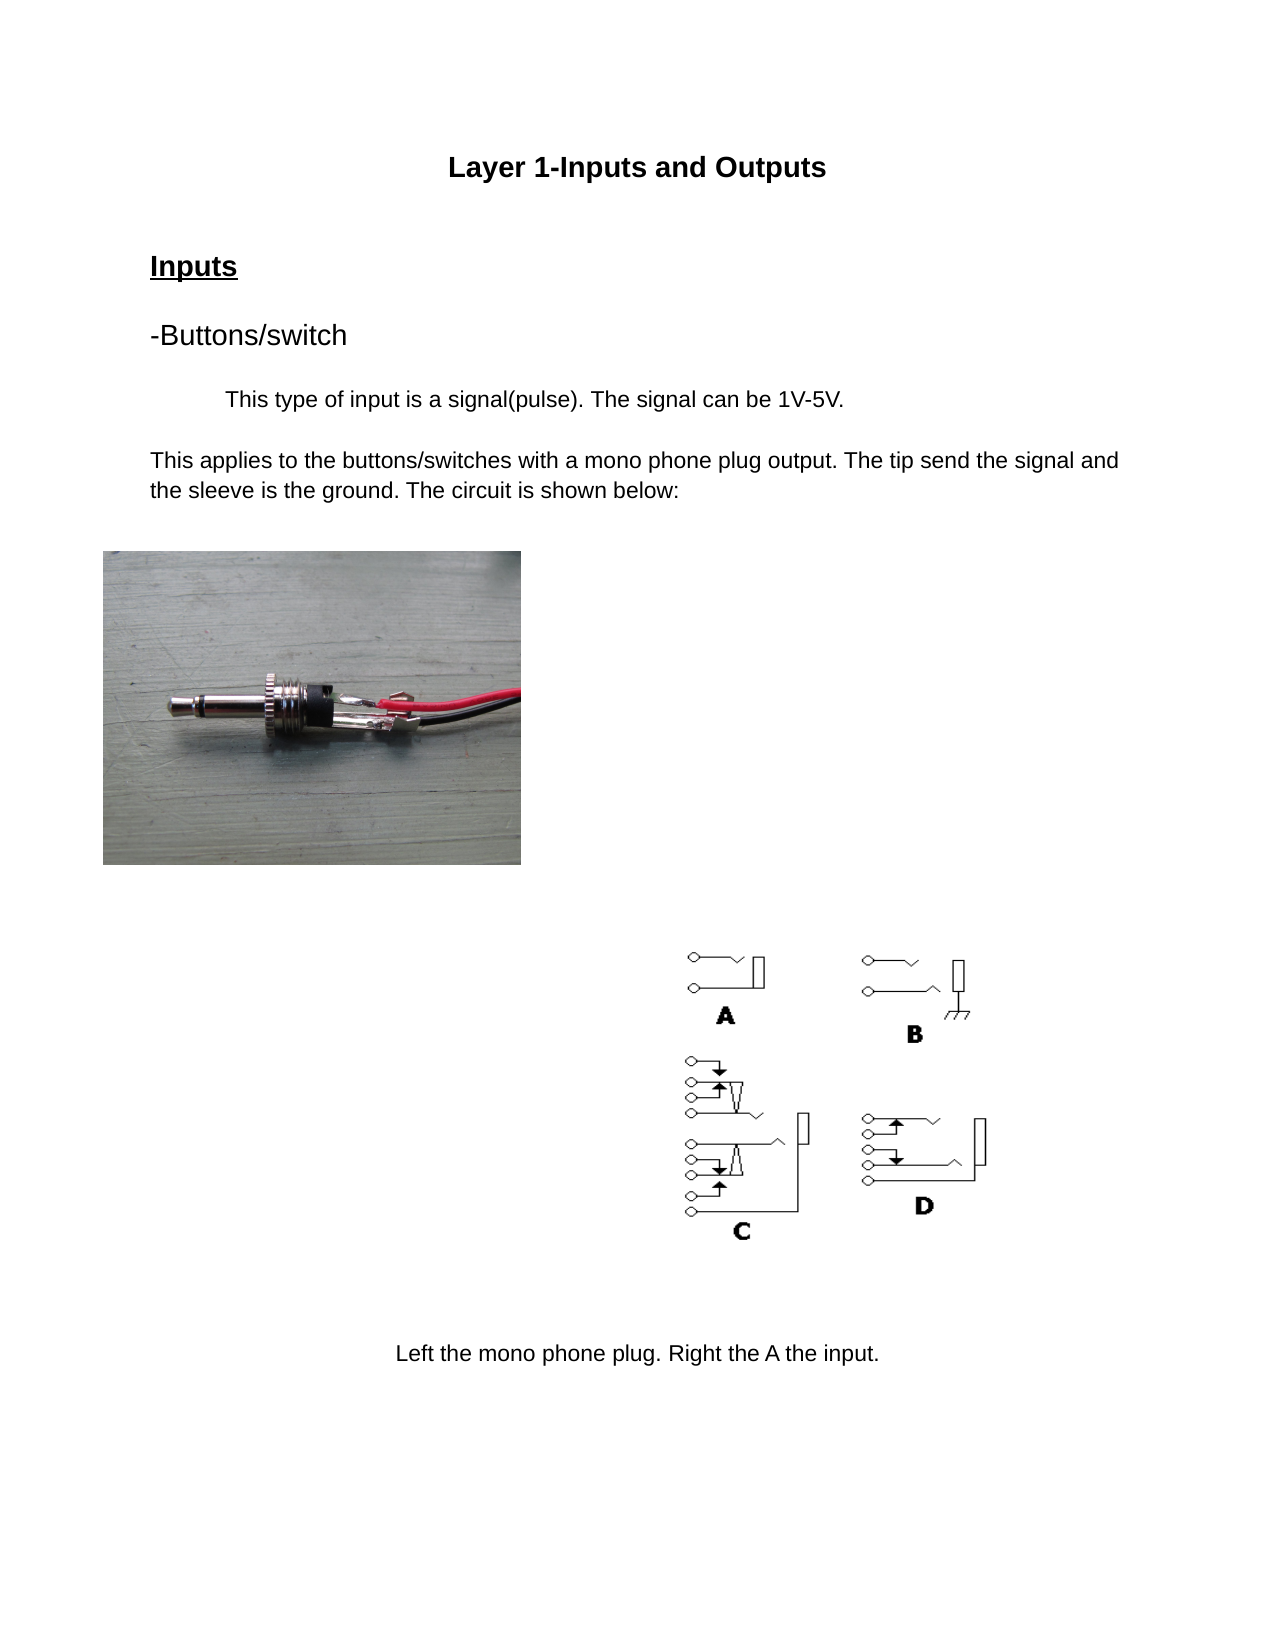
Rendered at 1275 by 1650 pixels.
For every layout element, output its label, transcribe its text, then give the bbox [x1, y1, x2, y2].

text This applies to the buttons/switches with a mono phone plug output. The tip send the signal and the sleeve is the ground. The circuit is shown below: [150, 447, 1125, 503]
text -Buttons/switch [150, 318, 1125, 351]
text Layer 1-Inputs and Outputs [150, 150, 1125, 183]
text Left the mono phone plug. Right the A the input. [150, 1340, 1125, 1366]
picture [634, 929, 1039, 1261]
picture [103, 551, 521, 865]
text This type of input is a signal(pulse). Τhe signal can be 1V-5V. [150, 386, 1125, 413]
text Inputs [150, 249, 1125, 282]
